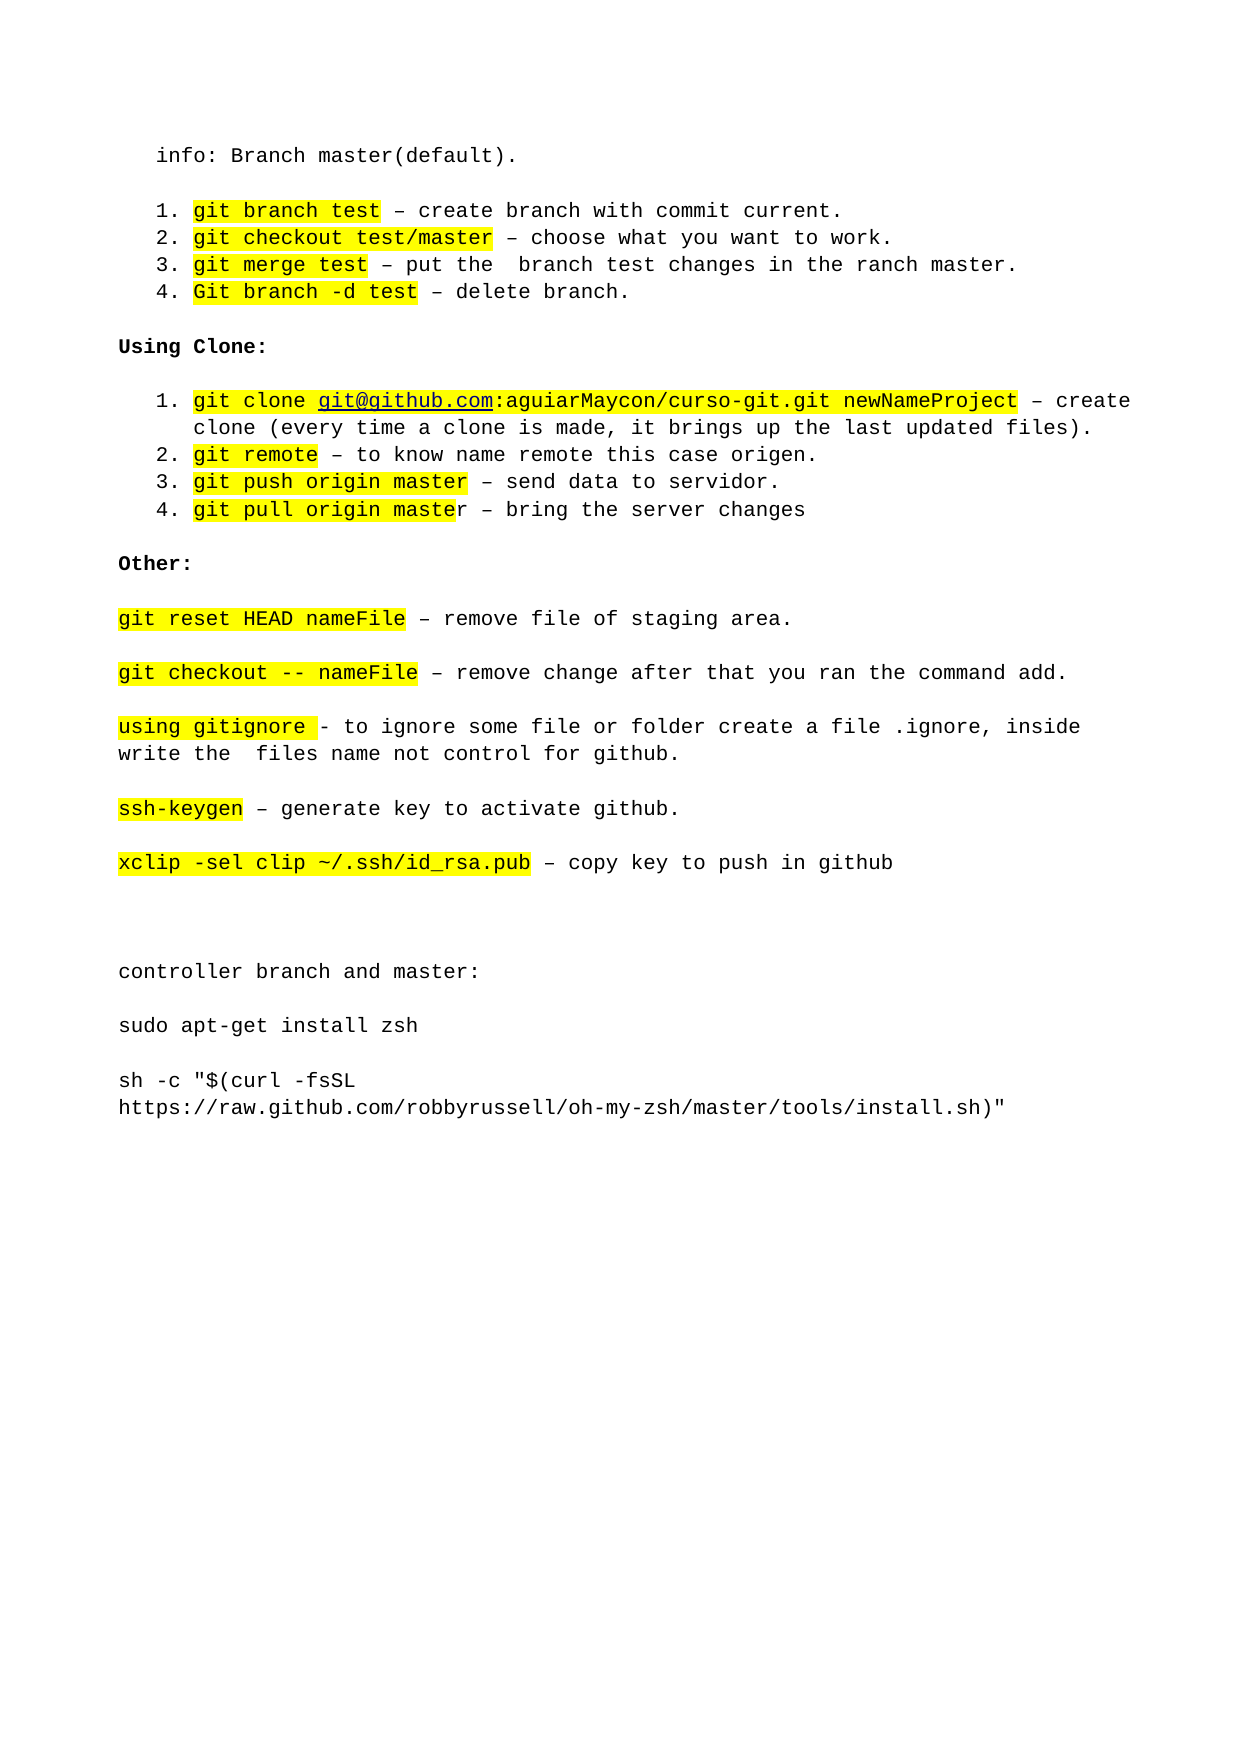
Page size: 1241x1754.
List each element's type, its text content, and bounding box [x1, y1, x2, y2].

text controller branch and master: [118, 961, 1157, 984]
list git branch test – create branch with commit current. [156, 200, 1157, 223]
text info: Branch master(default). [118, 145, 1157, 169]
text Other: [118, 553, 1157, 577]
text xclip -sel clip ~/.ssh/id_rsa.pub – copy key to push in github [118, 852, 1157, 876]
list Git branch -d test – delete branch. [156, 281, 1157, 305]
text ssh-keygen – generate key to activate github. [118, 798, 1157, 821]
text sh -c "$(curl -fsSL https://raw.github.com/robbyrussell/oh-my-zsh/master/tools/install.sh)" [118, 1070, 1157, 1121]
text using gitignore - to ignore some file or folder create a file .ignore, inside [118, 716, 1157, 740]
list git checkout test/master – choose what you want to work. [156, 227, 1157, 251]
text git reset HEAD nameFile – remove file of staging area. [118, 607, 1157, 631]
list git clone git@github.com:aguiarMaycon/curso-git.git newNameProject – create clone (every time a clone is made, it brings up the last updated files). [156, 390, 1157, 441]
list git pull origin master – bring the server changes [156, 499, 1157, 522]
text sudo apt-get install zsh [118, 1015, 1157, 1039]
list git remote – to know name remote this case origen. [156, 444, 1157, 468]
list git merge test – put the branch test changes in the ranch master. [156, 254, 1157, 278]
list git push origin master – send data to servidor. [156, 472, 1157, 495]
text git checkout -- nameFile – remove change after that you ran the command add. [118, 662, 1157, 686]
text write the files name not control for github. [118, 743, 1157, 767]
text Using Clone: [118, 336, 1157, 359]
